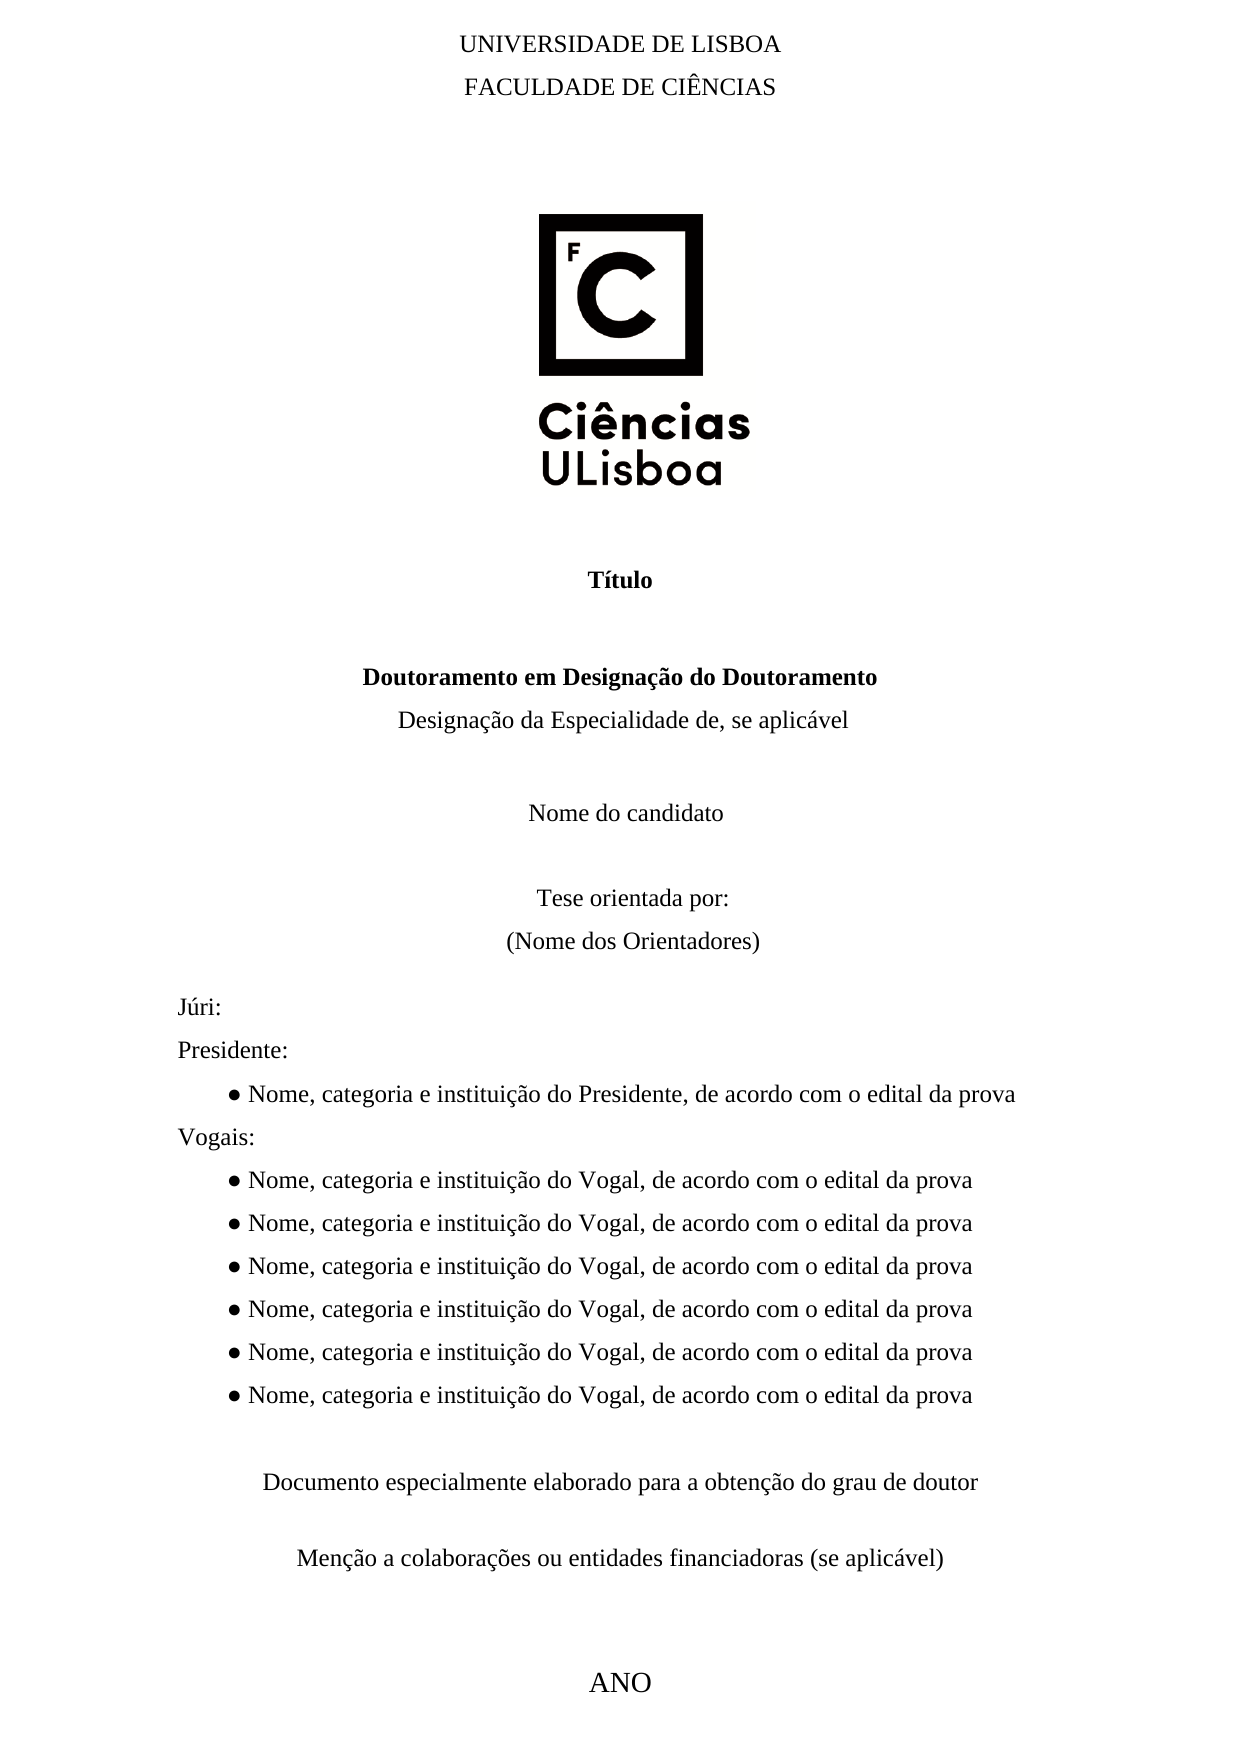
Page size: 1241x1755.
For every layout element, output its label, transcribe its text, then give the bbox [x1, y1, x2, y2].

text Documento especialmente elaborado para a obtenção do grau de doutor [177, 1467, 1063, 1496]
table_header Nome do candidato [177, 791, 1081, 860]
text ● Nome, categoria e instituição do Vogal, de acordo com o edital da prova [227, 1208, 1063, 1237]
text Presidente: [177, 1036, 1063, 1064]
text ● Nome, categoria e instituição do Vogal, de acordo com o edital da prova [227, 1337, 1063, 1366]
text ● Nome, categoria e instituição do Vogal, de acordo com o edital da prova [227, 1165, 1063, 1194]
text ● Nome, categoria e instituição do Vogal, de acordo com o edital da prova [227, 1381, 1063, 1409]
text Menção a colaborações ou entidades financiadoras (se aplicável) [177, 1543, 1063, 1572]
text UNIVERSIDADE DE LISBOA [177, 29, 1063, 57]
text ● Nome, categoria e instituição do Vogal, de acordo com o edital da prova [227, 1251, 1063, 1280]
text ● Nome, categoria e instituição do Vogal, de acordo com o edital da prova [227, 1294, 1063, 1323]
text Vogais: [177, 1122, 1063, 1151]
text Júri: [177, 992, 1063, 1021]
table_header Título [153, 523, 1088, 662]
text FACULDADE DE CIÊNCIAS [177, 72, 1063, 101]
text Designação da Especialidade de, se aplicável [177, 705, 1063, 734]
text ● Nome, categoria e instituição do Presidente, de acordo com o edital da prova [227, 1079, 1063, 1107]
table_header [1081, 791, 1089, 860]
table_cell Tese orientada por: (Nome dos Orientadores) [177, 860, 1089, 992]
text Doutoramento em Designação do Doutoramento [177, 662, 1063, 691]
